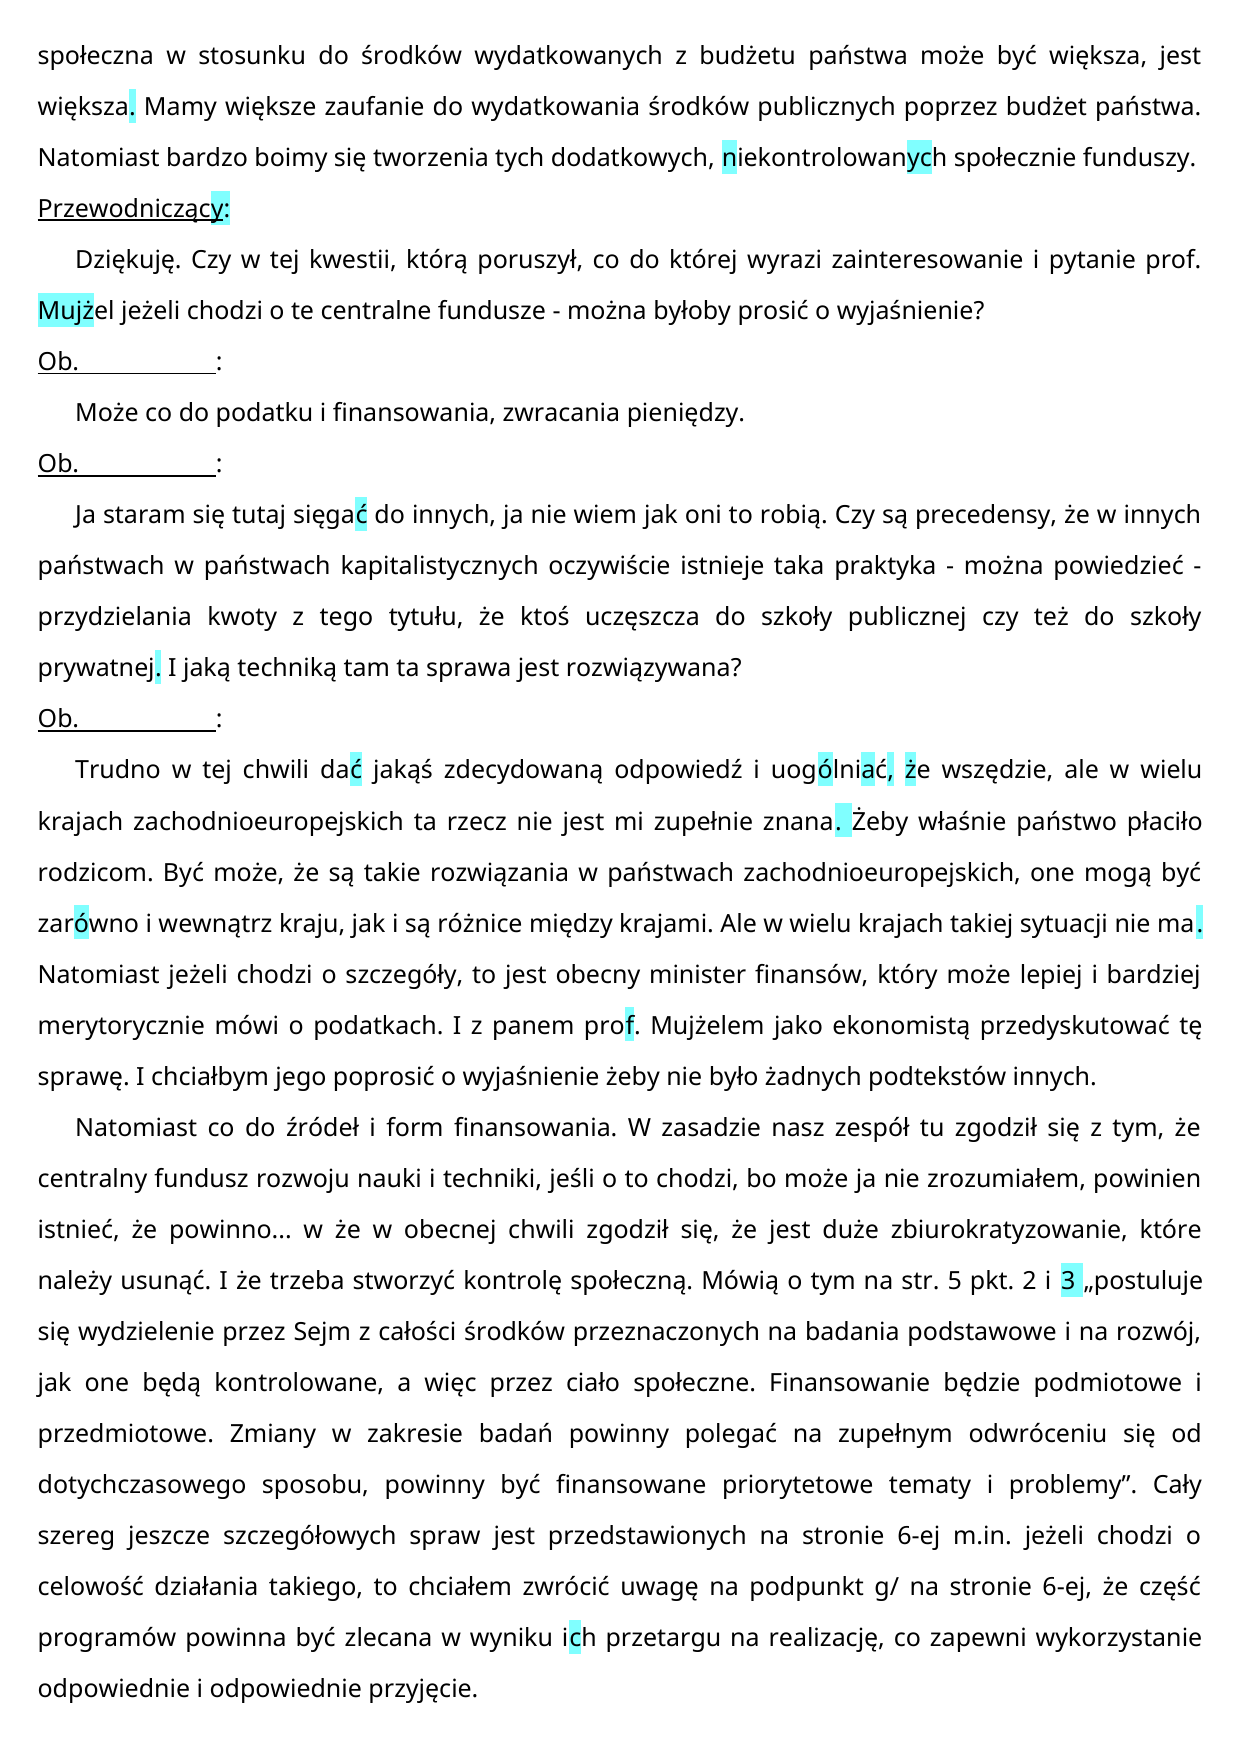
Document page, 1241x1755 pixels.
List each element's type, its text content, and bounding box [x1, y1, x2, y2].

text Trudno w tej chwili dać jakąś zdecydowaną odpowiedź i uogólniać, że wszędzie, ale w wielu krajach zachodnioeuropejskich ta rzecz nie jest mi zupełnie znana. Żeby właśnie państwo płaciło rodzicom. Być może, że są takie rozwiązania w państwach zachodnioeuropejskich, one mogą być zarówno i wewnątrz kraju, jak i są różnice między krajami. Ale w wielu krajach takiej sytuacji nie ma. Natomiast jeżeli chodzi o szczegóły, to jest obecny minister finansów, który może lepiej i bardziej merytorycznie mówi o podatkach. I z panem prof. Mujżelem jako ekonomistą przedyskutować tę sprawę. I chciałbym jego poprosić o wyjaśnienie żeby nie było żadnych podtekstów innych. [37, 752, 1203, 1092]
text Ob. : [37, 344, 1203, 378]
text Ja staram się tutaj sięgać do innych, ja nie wiem jak oni to robią. Czy są precedensy, że w innych państwach w państwach kapitalistycznych oczywiście istnieje taka praktyka - można powiedzieć - przydzielania kwoty z tego tytułu, że ktoś uczęszcza do szkoły publicznej czy też do szkoły prywatnej. I jaką techniką tam ta sprawa jest rozwiązywana? [37, 497, 1203, 684]
text Przewodniczący: [37, 191, 1203, 225]
text Może co do podatku i finansowania, zwracania pieniędzy. [37, 395, 1203, 429]
text Ob. : [37, 701, 1203, 735]
text Dziękuję. Czy w tej kwestii, którą poruszył, co do której wyrazi zainteresowanie i pytanie prof. Mujżel jeżeli chodzi o te centralne fundusze - można byłoby prosić o wyjaśnienie? [37, 242, 1203, 327]
text społeczna w stosunku do środków wydatkowanych z budżetu państwa może być większa, jest większa. Mamy większe zaufanie do wydatkowania środków publicznych poprzez budżet państwa. Natomiast bardzo boimy się tworzenia tych dodatkowych, niekontrolowanych społecznie funduszy. [37, 37, 1203, 174]
text Natomiast co do źródeł i form finansowania. W zasadzie nasz zespół tu zgodził się z tym, że centralny fundusz rozwoju nauki i techniki, jeśli o to chodzi, bo może ja nie zrozumiałem, powinien istnieć, że powinno... w że w obecnej chwili zgodził się, że jest duże zbiurokratyzowanie, które należy usunąć. I że trzeba stworzyć kontrolę społeczną. Mówią o tym na str. 5 pkt. 2 i 3 „postuluje się wydzielenie przez Sejm z całości środków przeznaczonych na badania podstawowe i na rozwój, jak one będą kontrolowane, a więc przez ciało społeczne. Finansowanie będzie podmiotowe i przedmiotowe. Zmiany w zakresie badań powinny polegać na zupełnym odwróceniu się od dotychczasowego sposobu, powinny być finansowane priorytetowe tematy i problemy”. Cały szereg jeszcze szczegółowych spraw jest przedstawionych na stronie 6-ej m.in. jeżeli chodzi o celowość działania takiego, to chciałem zwrócić uwagę na podpunkt g/ na stronie 6-ej, że część programów powinna być zlecana w wyniku ich przetargu na realizację, co zapewni wykorzystanie odpowiednie i odpowiednie przyjęcie. [37, 1109, 1203, 1705]
text Ob. : [37, 446, 1203, 480]
